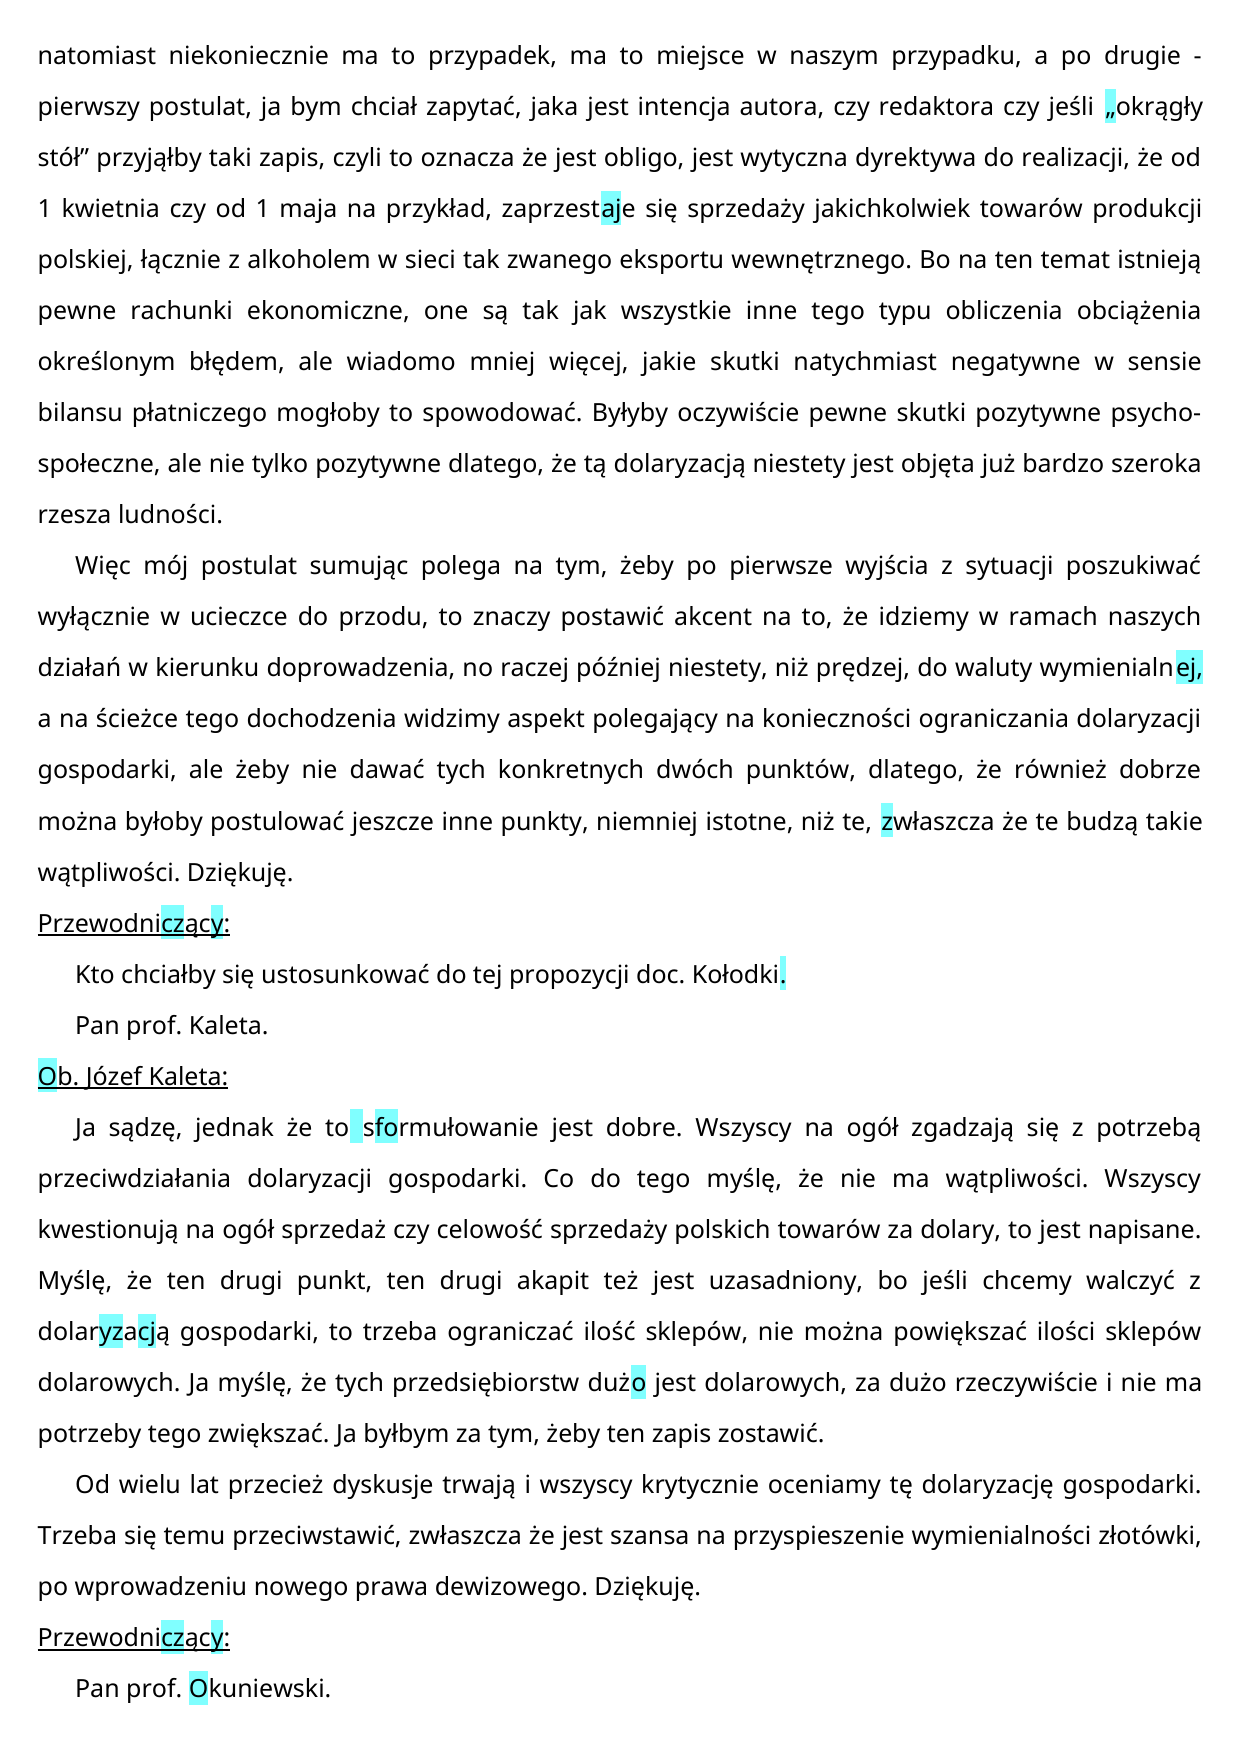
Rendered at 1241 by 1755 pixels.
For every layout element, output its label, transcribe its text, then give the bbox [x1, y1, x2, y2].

text Od wielu lat przecież dyskusje trwają i wszyscy krytycznie oceniamy tę dolaryzację gospodarki. Trzeba się temu przeciwstawić, zwłaszcza że jest szansa na przyspieszenie wymienialności złotówki, po wprowadzeniu nowego prawa dewizowego. Dziękuję. [37, 1467, 1203, 1603]
text Przewodniczący: [37, 1620, 1203, 1654]
text Pan prof. Okuniewski. [37, 1671, 1203, 1705]
text Pan prof. Kaleta. [37, 1007, 1203, 1041]
text Ob. Józef Kaleta: [37, 1058, 1203, 1092]
text Kto chciałby się ustosunkować do tej propozycji doc. Kołodki. [37, 956, 1203, 990]
text Więc mój postulat sumując polega na tym, żeby po pierwsze wyjścia z sytuacji poszukiwać wyłącznie w ucieczce do przodu, to znaczy postawić akcent na to, że idziemy w ramach naszych działań w kierunku doprowadzenia, no raczej później niestety, niż prędzej, do waluty wymienialnej, a na ścieżce tego dochodzenia widzimy aspekt polegający na konieczności ograniczania dolaryzacji gospodarki, ale żeby nie dawać tych konkretnych dwóch punktów, dlatego, że również dobrze można byłoby postulować jeszcze inne punkty, niemniej istotne, niż te, zwłaszcza że te budzą takie wątpliwości. Dziękuję. [37, 548, 1203, 888]
text Przewodniczący: [37, 905, 1203, 939]
text Ja sądzę, jednak że to sformułowanie jest dobre. Wszyscy na ogół zgadzają się z potrzebą przeciwdziałania dolaryzacji gospodarki. Co do tego myślę, że nie ma wątpliwości. Wszyscy kwestionują na ogół sprzedaż czy celowość sprzedaży polskich towarów za dolary, to jest napisane. Myślę, że ten drugi punkt, ten drugi akapit też jest uzasadniony, bo jeśli chcemy walczyć z dolaryzacją gospodarki, to trzeba ograniczać ilość sklepów, nie można powiększać ilości sklepów dolarowych. Ja myślę, że tych przedsiębiorstw dużo jest dolarowych, za dużo rzeczywiście i nie ma potrzeby tego zwiększać. Ja byłbym za tym, żeby ten zapis zostawić. [37, 1109, 1203, 1450]
text natomiast niekoniecznie ma to przypadek, ma to miejsce w naszym przypadku, a po drugie - pierwszy postulat, ja bym chciał zapytać, jaka jest intencja autora, czy redaktora czy jeśli „okrągły stół” przyjąłby taki zapis, czyli to oznacza że jest obligo, jest wytyczna dyrektywa do realizacji, że od 1 kwietnia czy od 1 maja na przykład, zaprzestaje się sprzedaży jakichkolwiek towarów produkcji polskiej, łącznie z alkoholem w sieci tak zwanego eksportu wewnętrznego. Bo na ten temat istnieją pewne rachunki ekonomiczne, one są tak jak wszystkie inne tego typu obliczenia obciążenia określonym błędem, ale wiadomo mniej więcej, jakie skutki natychmiast negatywne w sensie bilansu płatniczego mogłoby to spowodować. Byłyby oczywiście pewne skutki pozytywne psycho-społeczne, ale nie tylko pozytywne dlatego, że tą dolaryzacją niestety jest objęta już bardzo szeroka rzesza ludności. [37, 37, 1203, 531]
